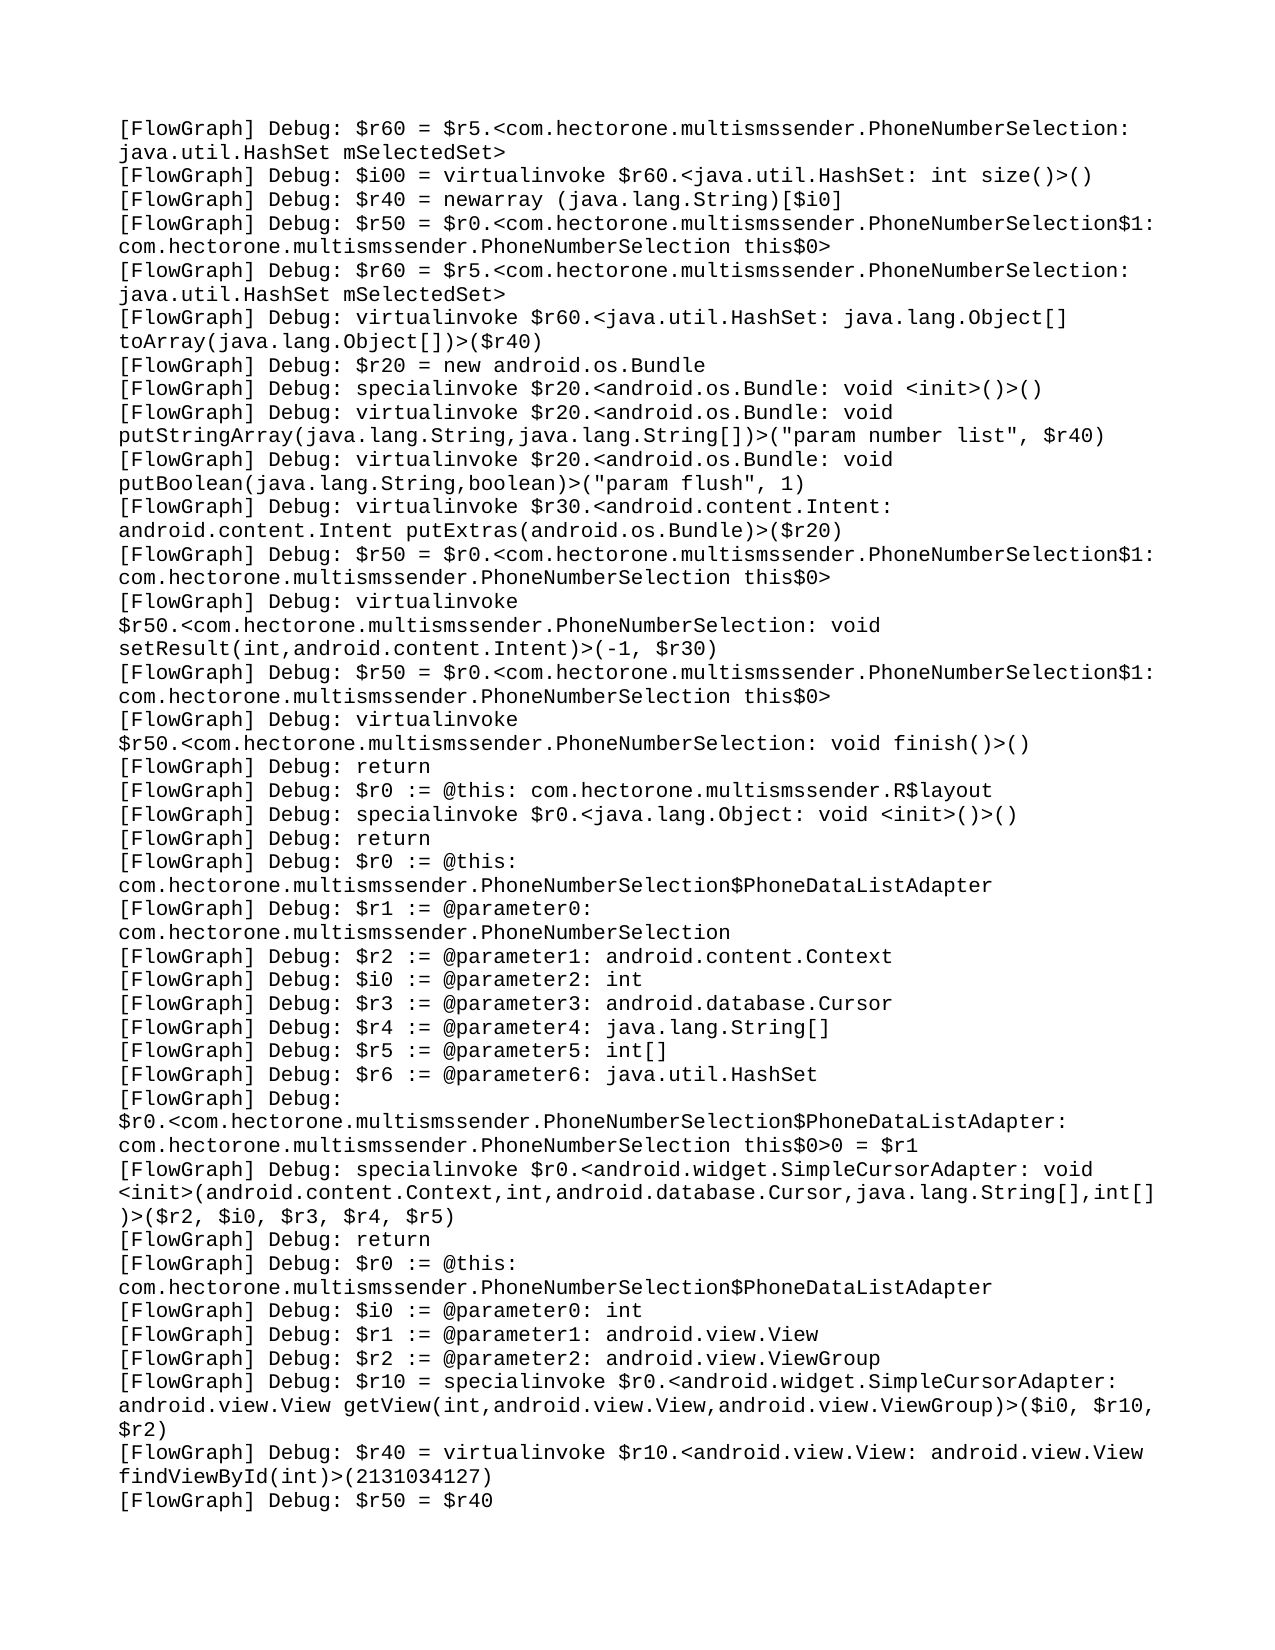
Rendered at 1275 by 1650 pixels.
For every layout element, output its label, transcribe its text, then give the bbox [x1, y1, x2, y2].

text [FlowGraph] Debug: $r40 = virtualinvoke $r10.<android.view.View: android.view.View findViewById(int)>(2131034127) [118, 1442, 1157, 1489]
text [FlowGraph] Debug: $r60 = $r5.<com.hectorone.multismssender.PhoneNumberSelection: java.util.HashSet mSelectedSet> [118, 118, 1157, 165]
text [FlowGraph] Debug: $r50 = $r0.<com.hectorone.multismssender.PhoneNumberSelection$1: com.hectorone.multismssender.PhoneNumberSelection this$0> [118, 213, 1157, 260]
text [FlowGraph] Debug: $r60 = $r5.<com.hectorone.multismssender.PhoneNumberSelection: java.util.HashSet mSelectedSet> [118, 260, 1157, 307]
text [FlowGraph] Debug: $r4 := @parameter4: java.lang.String[] [118, 1017, 1157, 1040]
text [FlowGraph] Debug: return [118, 827, 1157, 851]
text [FlowGraph] Debug: specialinvoke $r0.<android.widget.SimpleCursorAdapter: void <init>(android.content.Context,int,android.database.Cursor,java.lang.String[],int[])>($r2, $i0, $r3, $r4, $r5) [118, 1158, 1157, 1229]
text [FlowGraph] Debug: $r2 := @parameter2: android.view.ViewGroup [118, 1348, 1157, 1371]
text [FlowGraph] Debug: $i00 = virtualinvoke $r60.<java.util.HashSet: int size()>() [118, 165, 1157, 189]
text [FlowGraph] Debug: $r50 = $r40 [118, 1489, 1157, 1513]
text [FlowGraph] Debug: virtualinvoke $r30.<android.content.Intent: android.content.Intent putExtras(android.os.Bundle)>($r20) [118, 496, 1157, 544]
text [FlowGraph] Debug: specialinvoke $r0.<java.lang.Object: void <init>()>() [118, 804, 1157, 827]
text [FlowGraph] Debug: return [118, 1229, 1157, 1253]
text [FlowGraph] Debug: $r50 = $r0.<com.hectorone.multismssender.PhoneNumberSelection$1: com.hectorone.multismssender.PhoneNumberSelection this$0> [118, 662, 1157, 709]
text [FlowGraph] Debug: $r6 := @parameter6: java.util.HashSet [118, 1064, 1157, 1088]
text [FlowGraph] Debug: $r40 = newarray (java.lang.String)[$i0] [118, 189, 1157, 213]
text [FlowGraph] Debug: $r50 = $r0.<com.hectorone.multismssender.PhoneNumberSelection$1: com.hectorone.multismssender.PhoneNumberSelection this$0> [118, 544, 1157, 591]
text [FlowGraph] Debug: $r5 := @parameter5: int[] [118, 1040, 1157, 1064]
text [FlowGraph] Debug: $r1 := @parameter1: android.view.View [118, 1324, 1157, 1348]
text [FlowGraph] Debug: $r0 := @this: com.hectorone.multismssender.PhoneNumberSelection$PhoneDataListAdapter [118, 851, 1157, 898]
text [FlowGraph] Debug: $i0 := @parameter2: int [118, 969, 1157, 993]
text [FlowGraph] Debug: $r0 := @this: com.hectorone.multismssender.R$layout [118, 780, 1157, 804]
text [FlowGraph] Debug: return [118, 757, 1157, 780]
text [FlowGraph] Debug: $r0 := @this: com.hectorone.multismssender.PhoneNumberSelection$PhoneDataListAdapter [118, 1253, 1157, 1300]
text [FlowGraph] Debug: virtualinvoke $r20.<android.os.Bundle: void putStringArray(java.lang.String,java.lang.String[])>("param number list", $r40) [118, 402, 1157, 449]
text [FlowGraph] Debug: $r20 = new android.os.Bundle [118, 354, 1157, 378]
text [FlowGraph] Debug: $r0.<com.hectorone.multismssender.PhoneNumberSelection$PhoneDataListAdapter: com.hectorone.multismssender.PhoneNumberSelection this$0>0 = $r1 [118, 1088, 1157, 1158]
text [FlowGraph] Debug: $r2 := @parameter1: android.content.Context [118, 946, 1157, 969]
text [FlowGraph] Debug: $r3 := @parameter3: android.database.Cursor [118, 993, 1157, 1017]
text [FlowGraph] Debug: virtualinvoke $r20.<android.os.Bundle: void putBoolean(java.lang.String,boolean)>("param flush", 1) [118, 449, 1157, 496]
text [FlowGraph] Debug: specialinvoke $r20.<android.os.Bundle: void <init>()>() [118, 378, 1157, 402]
text [FlowGraph] Debug: virtualinvoke $r50.<com.hectorone.multismssender.PhoneNumberSelection: void setResult(int,android.content.Intent)>(-1, $r30) [118, 591, 1157, 662]
text [FlowGraph] Debug: $r1 := @parameter0: com.hectorone.multismssender.PhoneNumberSelection [118, 898, 1157, 946]
text [FlowGraph] Debug: virtualinvoke $r60.<java.util.HashSet: java.lang.Object[] toArray(java.lang.Object[])>($r40) [118, 307, 1157, 354]
text [FlowGraph] Debug: $i0 := @parameter0: int [118, 1300, 1157, 1324]
text [FlowGraph] Debug: virtualinvoke $r50.<com.hectorone.multismssender.PhoneNumberSelection: void finish()>() [118, 709, 1157, 757]
text [FlowGraph] Debug: $r10 = specialinvoke $r0.<android.widget.SimpleCursorAdapter: android.view.View getView(int,android.view.View,android.view.ViewGroup)>($i0, $r10, $r2) [118, 1371, 1157, 1442]
